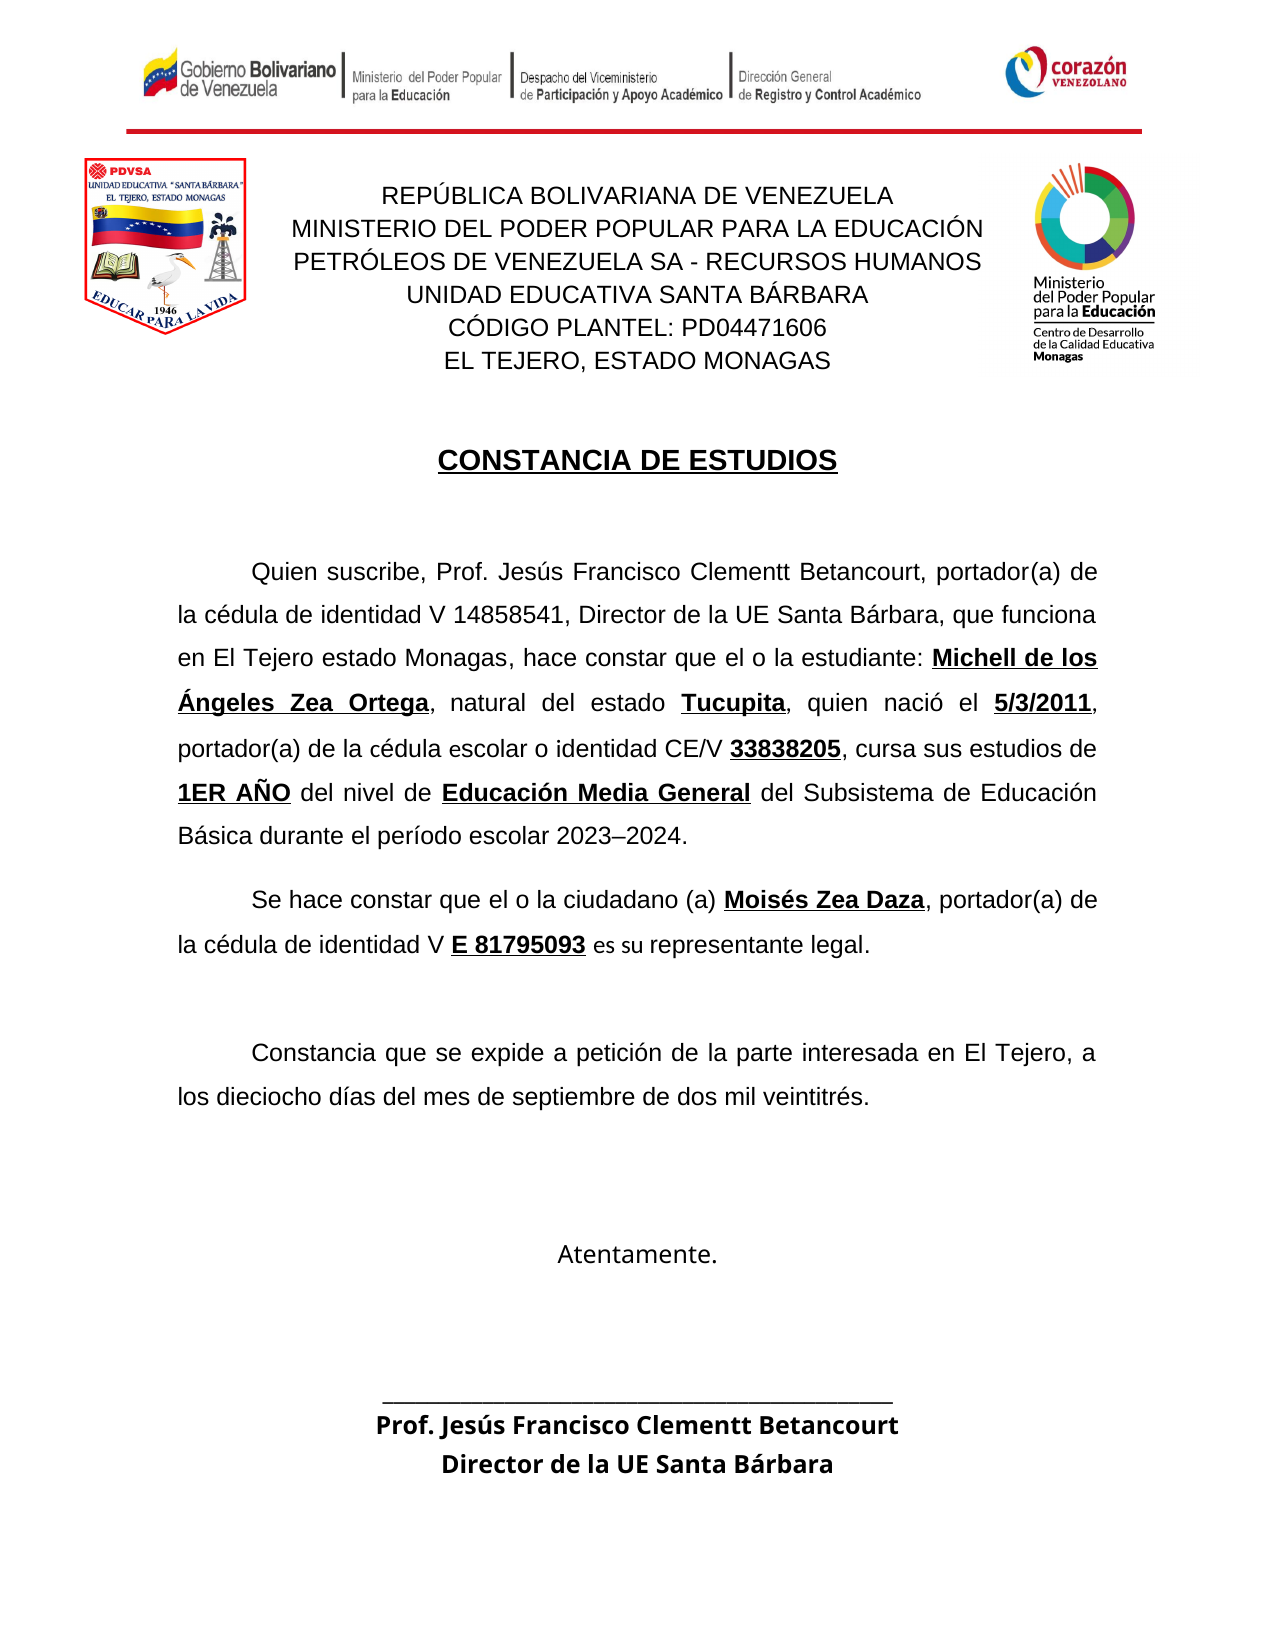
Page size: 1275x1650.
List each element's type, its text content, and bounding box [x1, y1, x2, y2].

subtitle PETRÓLEOS DE VENEZUELA SA - RECURSOS HUMANOS [252, 247, 978, 275]
subtitle REPÚBLICA BOLIVARIANA DE VENEZUELA [252, 181, 978, 209]
text EL TEJERO, ESTADO MONAGAS [177, 346, 978, 374]
text Prof. Jesús Francisco Clementt Betancourt [177, 1407, 1098, 1441]
text Director de la UE Santa Bárbara [177, 1447, 1098, 1481]
text Quien suscribe, Prof. Jesús Francisco Clementt Betancourt, portador(a) de la cédula de identidad V 14858541, Director de la UE Santa Bárbara, que funciona en El Tejero estado Monagas, hace constar que el o la estudiante: Michell de los Ángeles Zea Ortega, natural del estado Tucupita, quien nació el 5/3/2011, portador(a) de la cédula escolar o identidad CE/V 33838205, cursa sus estudios de 1ER AÑO del nivel de Educación Media General del Subsistema de Educación Básica durante el período escolar 2023–2024. [177, 557, 1098, 849]
subtitle MINISTERIO DEL PODER POPULAR PARA LA EDUCACIÓN [252, 214, 978, 242]
picture [79, 158, 252, 335]
text Se hace constar que el o la ciudadano (a) Moisés Zea Daza, portador(a) de la cédula de identidad V E 81795093 es su representante legal. [177, 885, 1098, 959]
text ______________________________________________ [177, 1373, 1098, 1407]
subtitle CONSTANCIA DE ESTUDIOS [177, 443, 1098, 476]
text CÓDIGO PLANTEL: PD04471606 [177, 313, 978, 341]
text Constancia que se expide a petición de la parte interesada en El Tejero, a los dieciocho días del mes de septiembre de dos mil veintitrés. [177, 1038, 1098, 1110]
picture [126, 11, 1142, 134]
picture [978, 153, 1200, 377]
text Atentamente. [177, 1237, 1098, 1271]
text UNIDAD EDUCATIVA SANTA BÁRBARA [252, 280, 978, 308]
